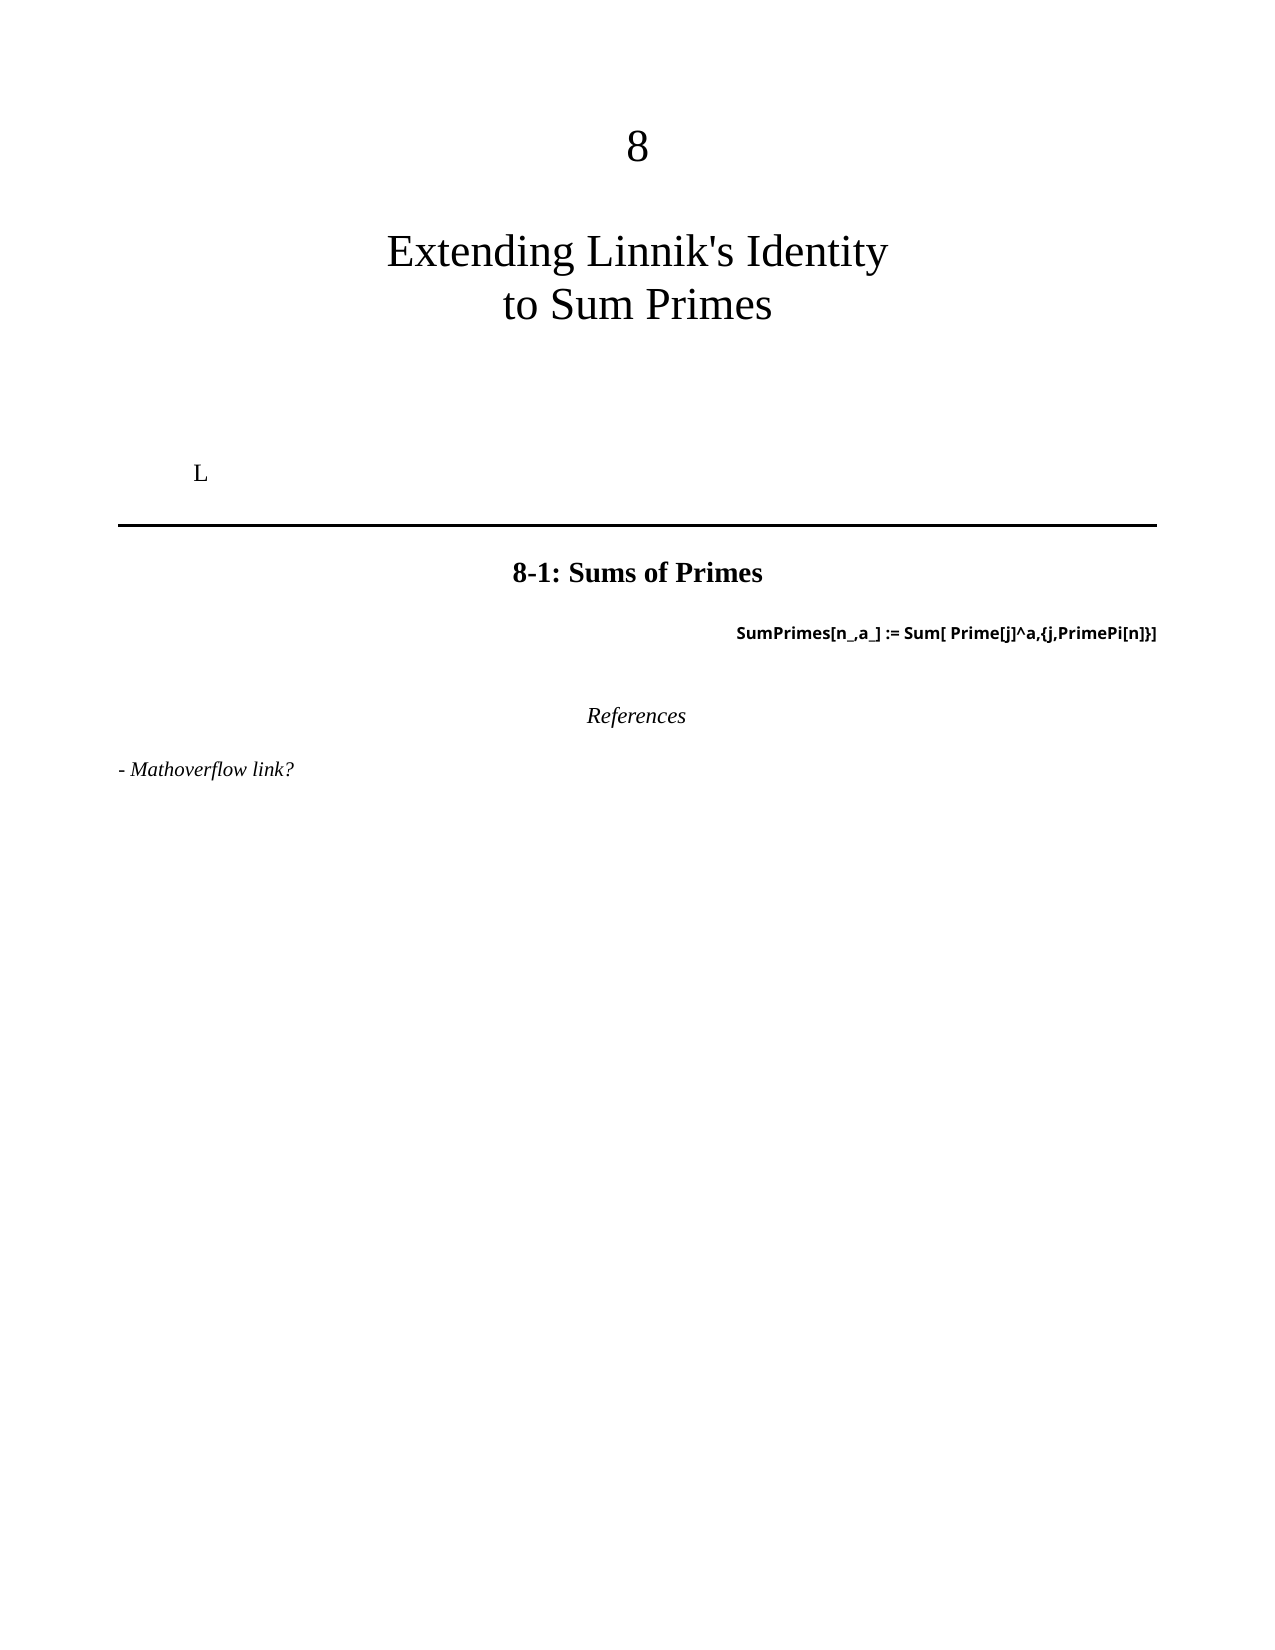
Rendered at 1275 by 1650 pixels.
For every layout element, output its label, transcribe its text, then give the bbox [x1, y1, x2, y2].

text L [118, 458, 1157, 487]
text References [118, 702, 1157, 728]
text SumPrimes[n_,a_] := Sum[ Prime[j]^a,{j,PrimePi[n]}] [118, 618, 1157, 645]
text 8 [118, 118, 1157, 171]
text - Mathoverflow link? [118, 757, 1157, 781]
text 8-1: Sums of Primes [118, 555, 1157, 589]
text Extending Linnik's Identity [118, 223, 1157, 276]
text to Sum Primes [118, 276, 1157, 329]
